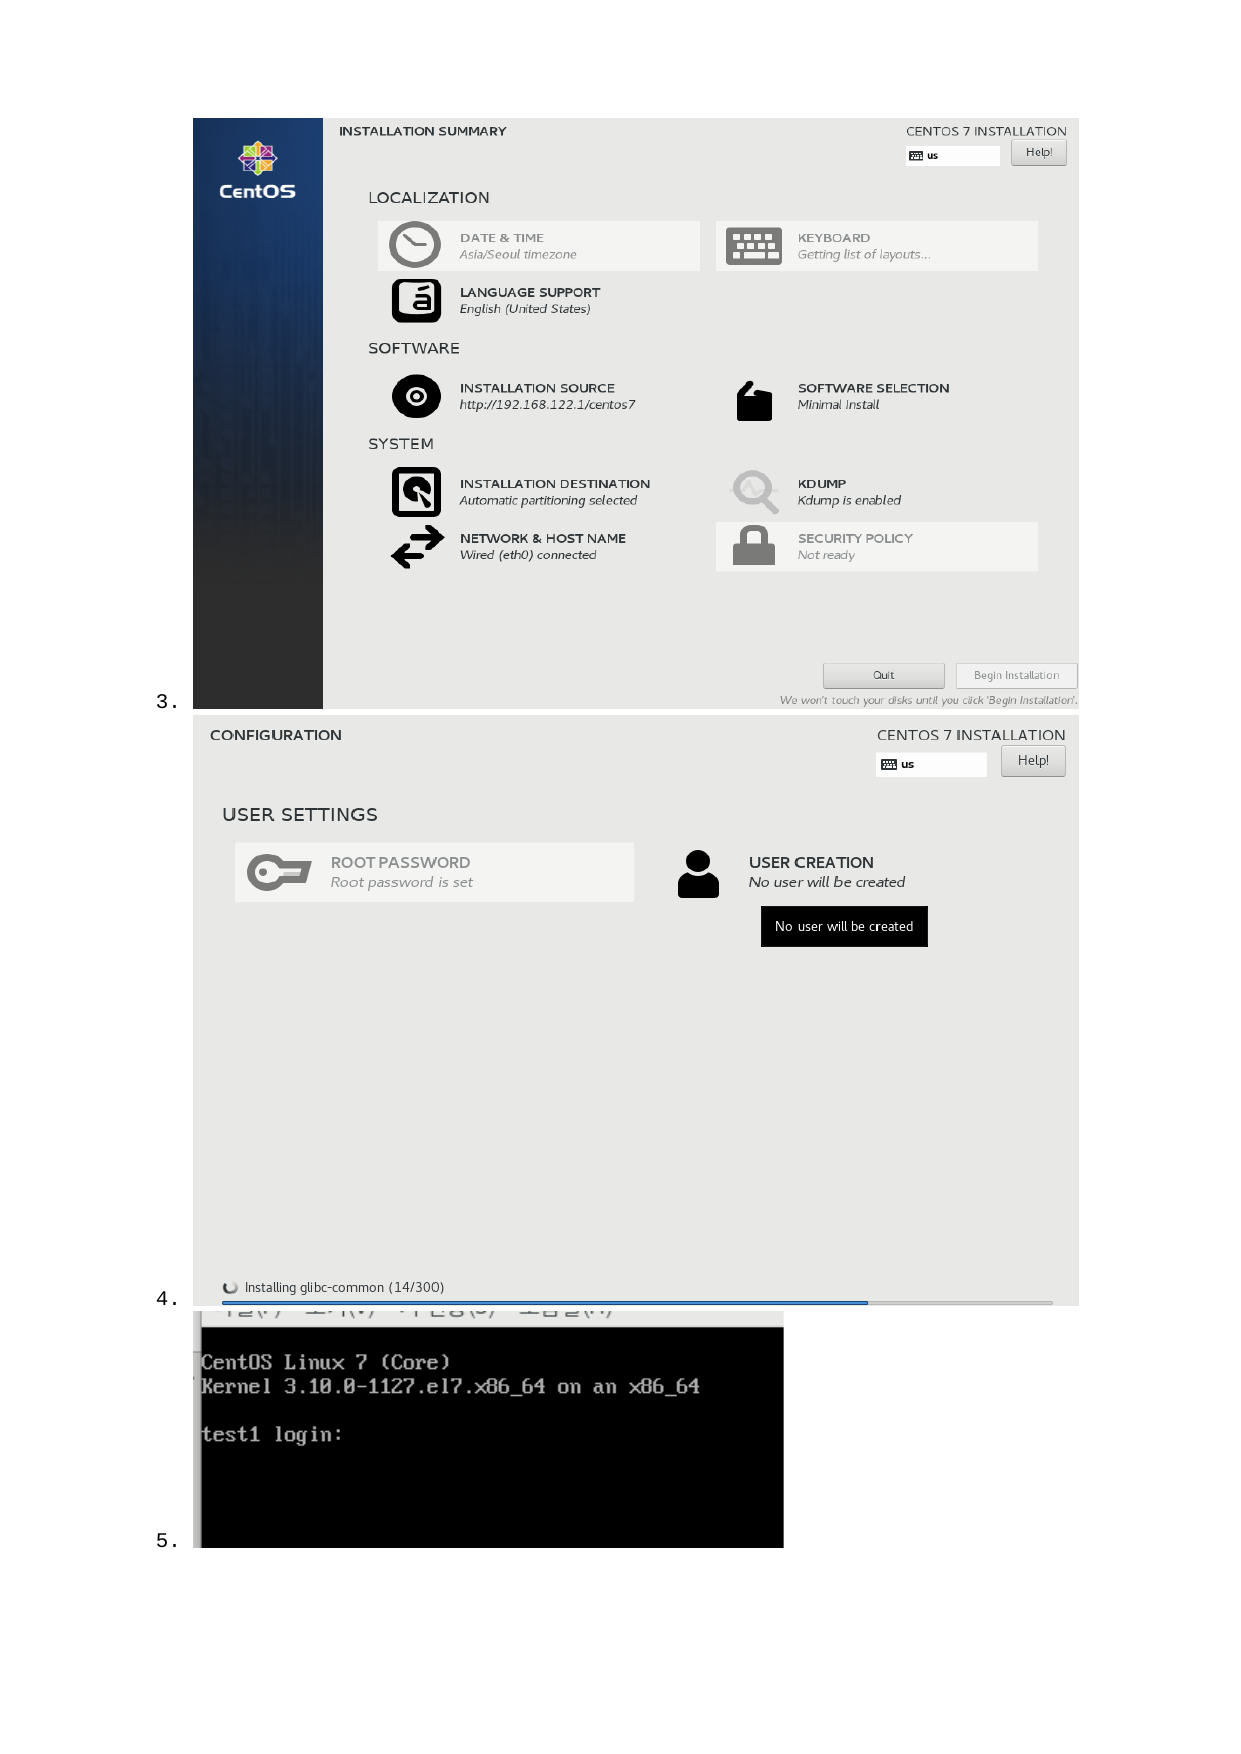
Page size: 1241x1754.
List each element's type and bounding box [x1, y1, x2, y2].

picture [193, 715, 1079, 1306]
picture [193, 1311, 784, 1548]
picture [193, 118, 1079, 709]
